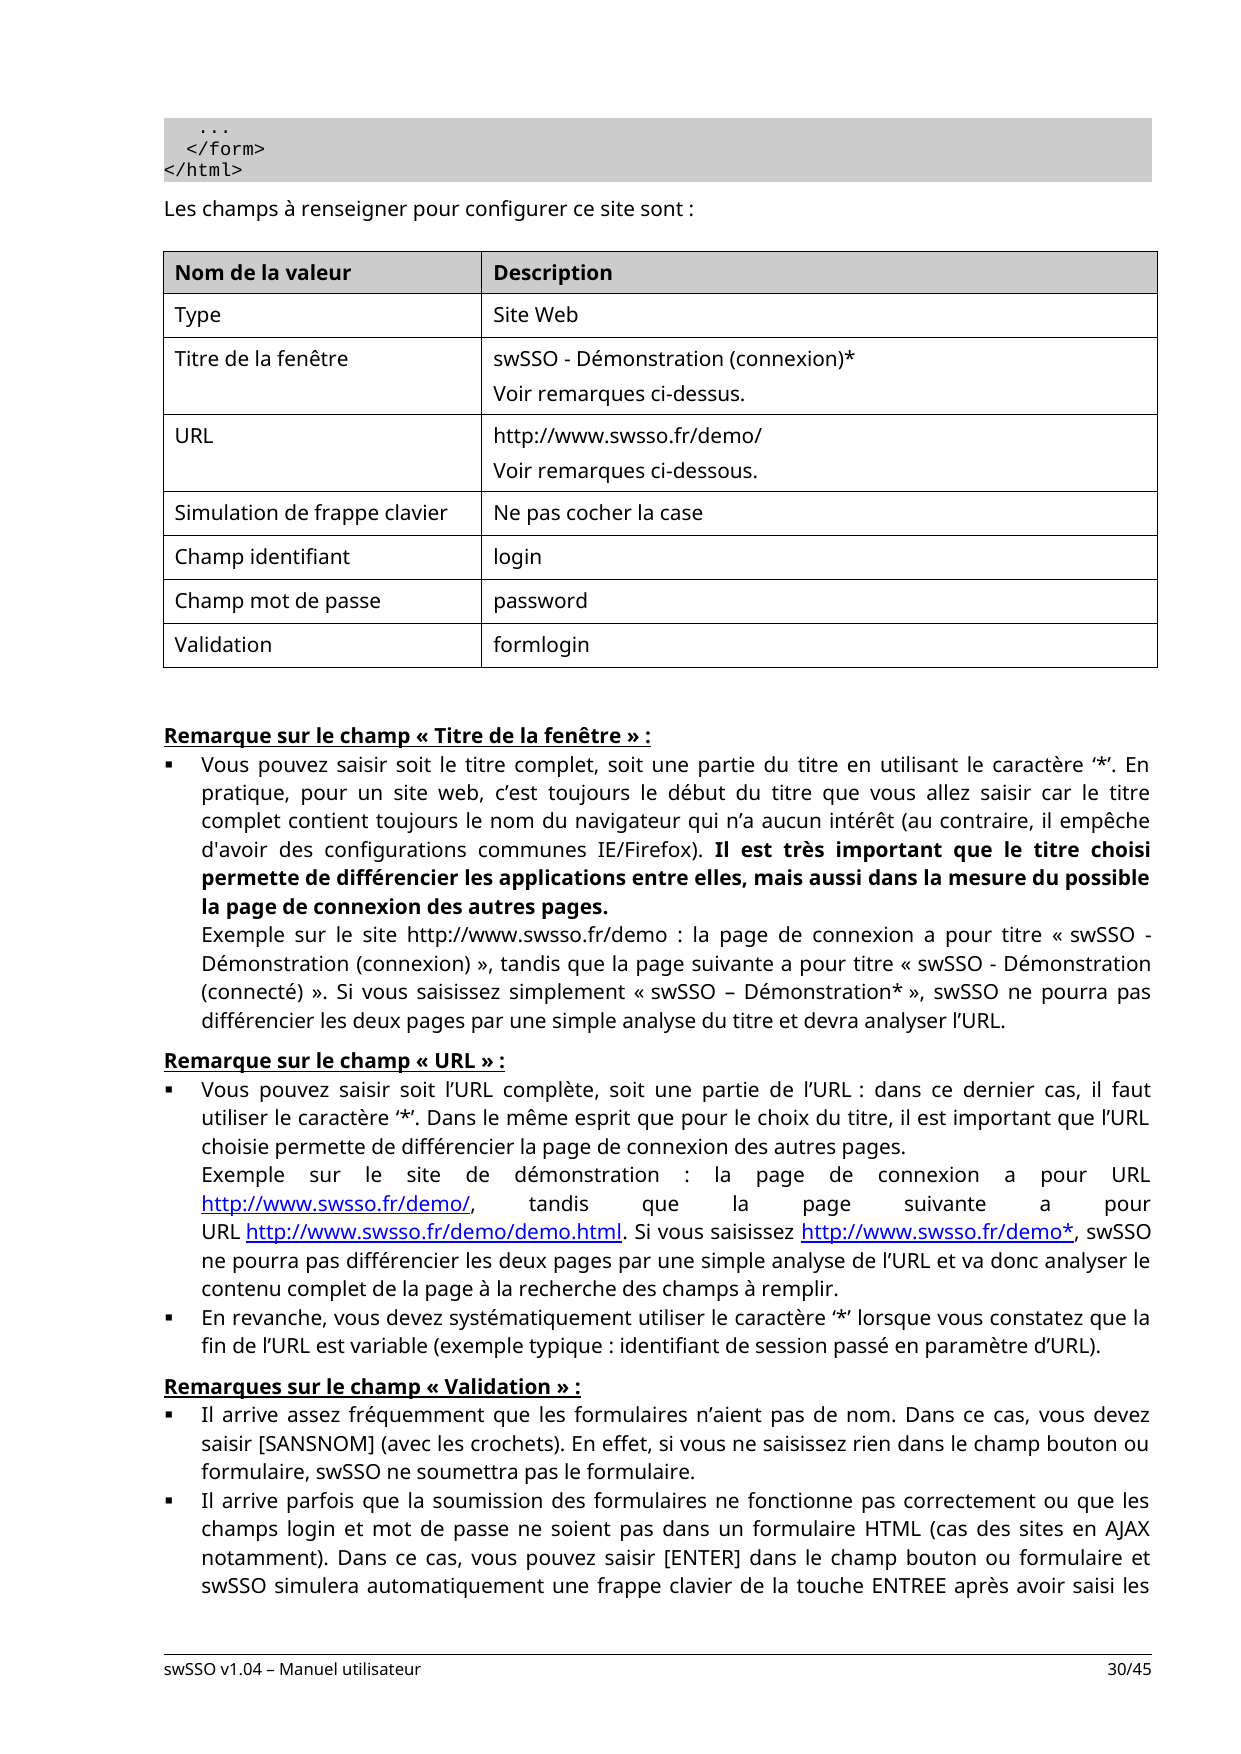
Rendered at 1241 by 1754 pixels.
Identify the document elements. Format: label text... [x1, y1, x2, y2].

table_cell http://www.swsso.fr/demo/ Voir remarques ci-dessous. [482, 415, 1157, 491]
text Remarques sur le champ « Validation » : [164, 1372, 1152, 1400]
list Vous pouvez saisir soit le titre complet, soit une partie du titre en utilisant le caractère ‘*’. En pratique, pour un site web, c’est toujours le début du titre que vous allez saisir car le titre complet contient toujours le nom du navigateur qui n’a aucun intérêt (au contraire, il empêche d'avoir des configurations communes IE/Firefox). Il est très important que le titre choisi permette de différencier les applications entre elles, mais aussi dans la mesure du possible la page de connexion des autres pages. [164, 750, 1152, 920]
list Il arrive assez fréquemment que les formulaires n’aient pas de nom. Dans ce cas, vous devez saisir [SANSNOM] (avec les crochets). En effet, si vous ne saisissez rien dans le champ bouton ou formulaire, swSSO ne soumettra pas le formulaire. [164, 1400, 1152, 1486]
text </form> [164, 139, 1152, 161]
table_header Description [482, 252, 1157, 293]
list En revanche, vous devez systématiquement utiliser le caractère ‘*’ lorsque vous constatez que la fin de l’URL est variable (exemple typique : identifiant de session passé en paramètre d’URL). [164, 1303, 1152, 1359]
table_cell Champ mot de passe [164, 580, 481, 623]
table_cell Champ identifiant [164, 536, 481, 579]
text </html> [164, 161, 1152, 182]
text Remarque sur le champ « URL » : [164, 1047, 1152, 1075]
list Il arrive parfois que la soumission des formulaires ne fonctionne pas correctement ou que les champs login et mot de passe ne soient pas dans un formulaire HTML (cas des sites en AJAX notamment). Dans ce cas, vous pouvez saisir [ENTER] dans le champ bouton ou formulaire et swSSO simulera automatiquement une frappe clavier de la touche ENTREE après avoir saisi les [164, 1486, 1152, 1599]
text Exemple sur le site http://www.swsso.fr/demo : la page de connexion a pour titre « swSSO - Démonstration (connexion) », tandis que la page suivante a pour titre « swSSO - Démonstration (connecté) ». Si vous saisissez simplement « swSSO – Démonstration* », swSSO ne pourra pas différencier les deux pages par une simple analyse du titre et devra analyser l’URL. [201, 920, 1152, 1034]
list Vous pouvez saisir soit l’URL complète, soit une partie de l’URL : dans ce dernier cas, il faut utiliser le caractère ‘*’. Dans le même esprit que pour le choix du titre, il est important que l’URL choisie permette de différencier la page de connexion des autres pages. [164, 1075, 1152, 1160]
table_cell Simulation de frappe clavier [164, 492, 481, 535]
table_cell formlogin [482, 624, 1157, 667]
text Exemple sur le site de démonstration : la page de connexion a pour URL http://www.swsso.fr/demo/, tandis que la page suivante a pour URL http://www.swsso.fr/demo/demo.html. Si vous saisissez http://www.swsso.fr/demo*, swSSO ne pourra pas différencier les deux pages par une simple analyse de l’URL et va donc analyser le contenu complet de la page à la recherche des champs à remplir. [201, 1160, 1152, 1303]
table_cell Ne pas cocher la case [482, 492, 1157, 535]
table_cell password [482, 580, 1157, 623]
table_cell Titre de la fenêtre [164, 338, 481, 414]
table_cell login [482, 536, 1157, 579]
table_cell Validation [164, 624, 481, 667]
table_cell URL [164, 415, 481, 491]
table_cell swSSO - Démonstration (connexion)* Voir remarques ci-dessus. [482, 338, 1157, 414]
table_cell Site Web [482, 294, 1157, 337]
text Les champs à renseigner pour configurer ce site sont : [164, 194, 1152, 223]
table_header Nom de la valeur [164, 252, 481, 293]
table_cell Type [164, 294, 481, 337]
text ... [164, 118, 1152, 139]
text Remarque sur le champ « Titre de la fenêtre » : [164, 721, 1152, 750]
